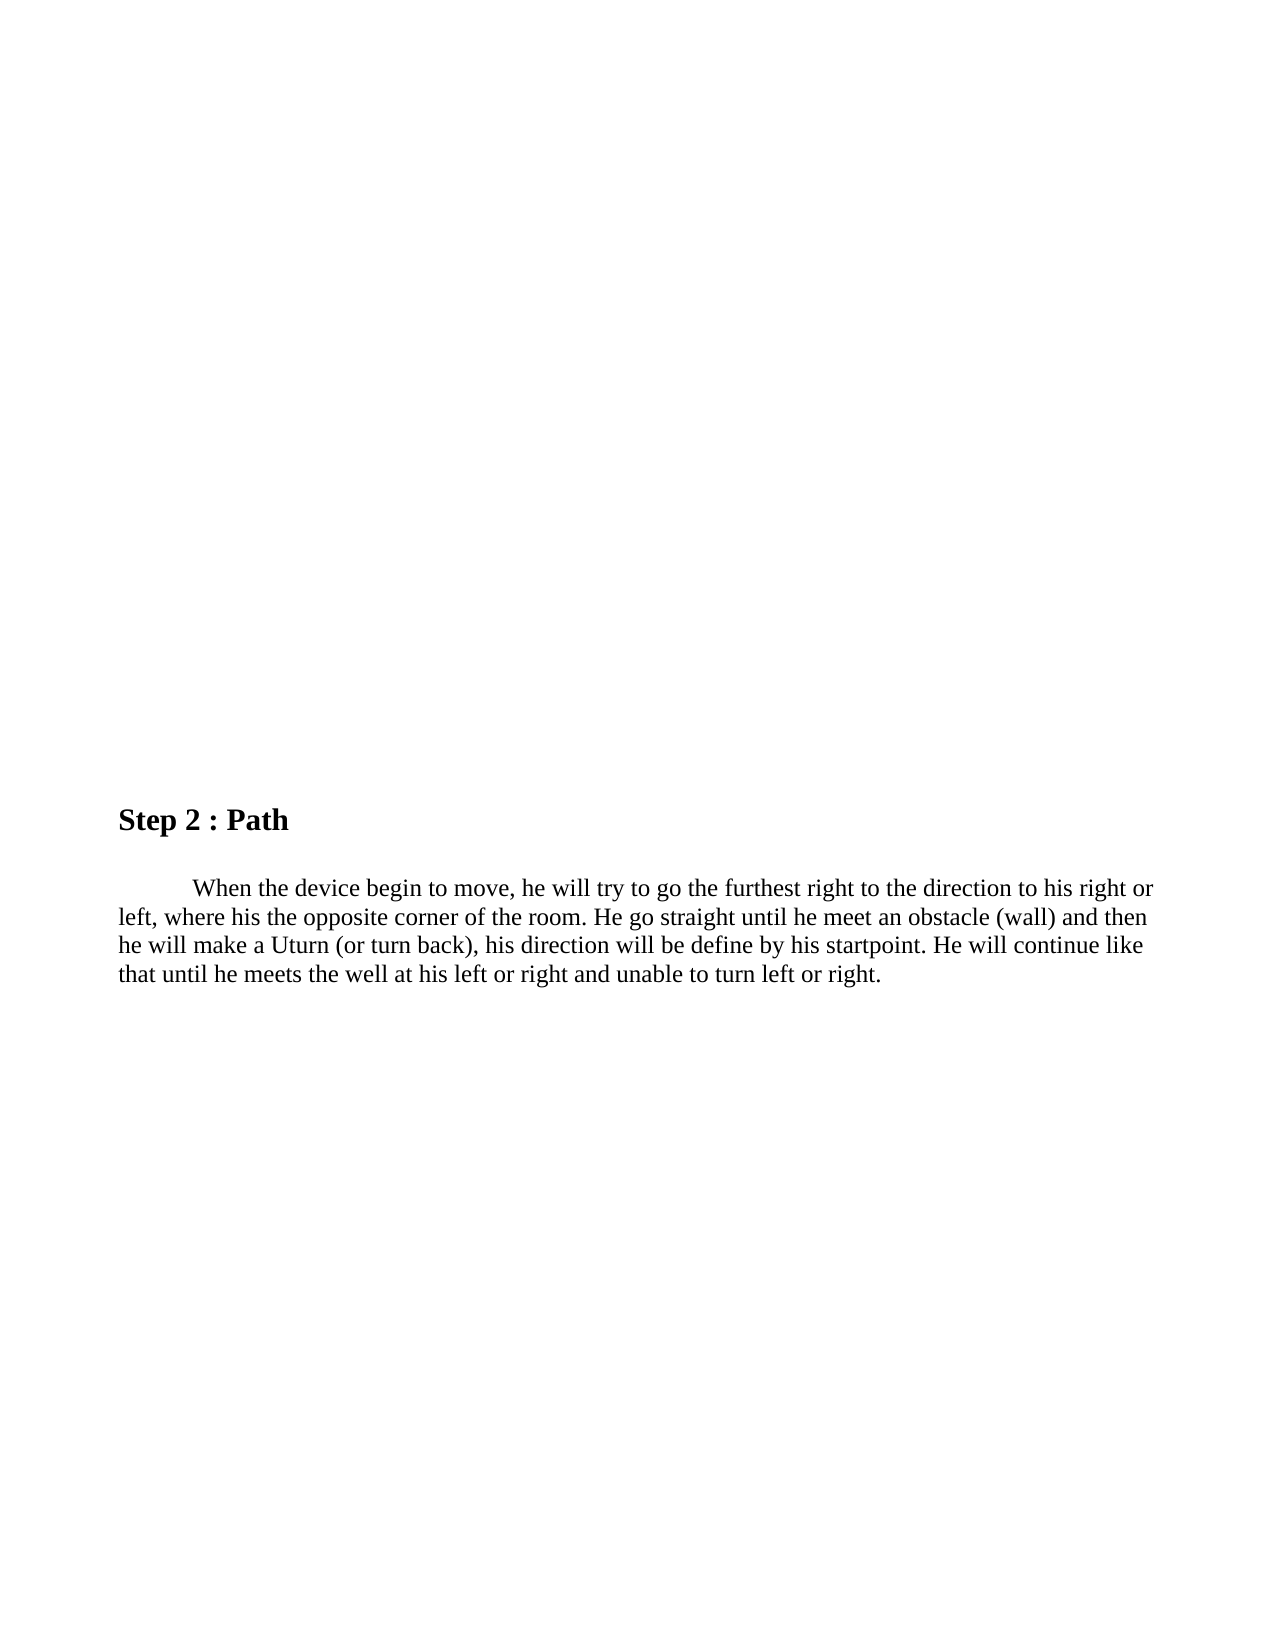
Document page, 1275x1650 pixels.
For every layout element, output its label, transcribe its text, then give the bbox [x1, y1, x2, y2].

text When the device begin to move, he will try to go the furthest right to the direction to his right or left, where his the opposite corner of the room. He go straight until he meet an obstacle (wall) and then he will make a Uturn (or turn back), his direction will be define by his startpoint. He will continue like that until he meets the well at his left or right and unable to turn left or right. [118, 873, 1157, 988]
text Step 2 : Path [118, 801, 1157, 837]
